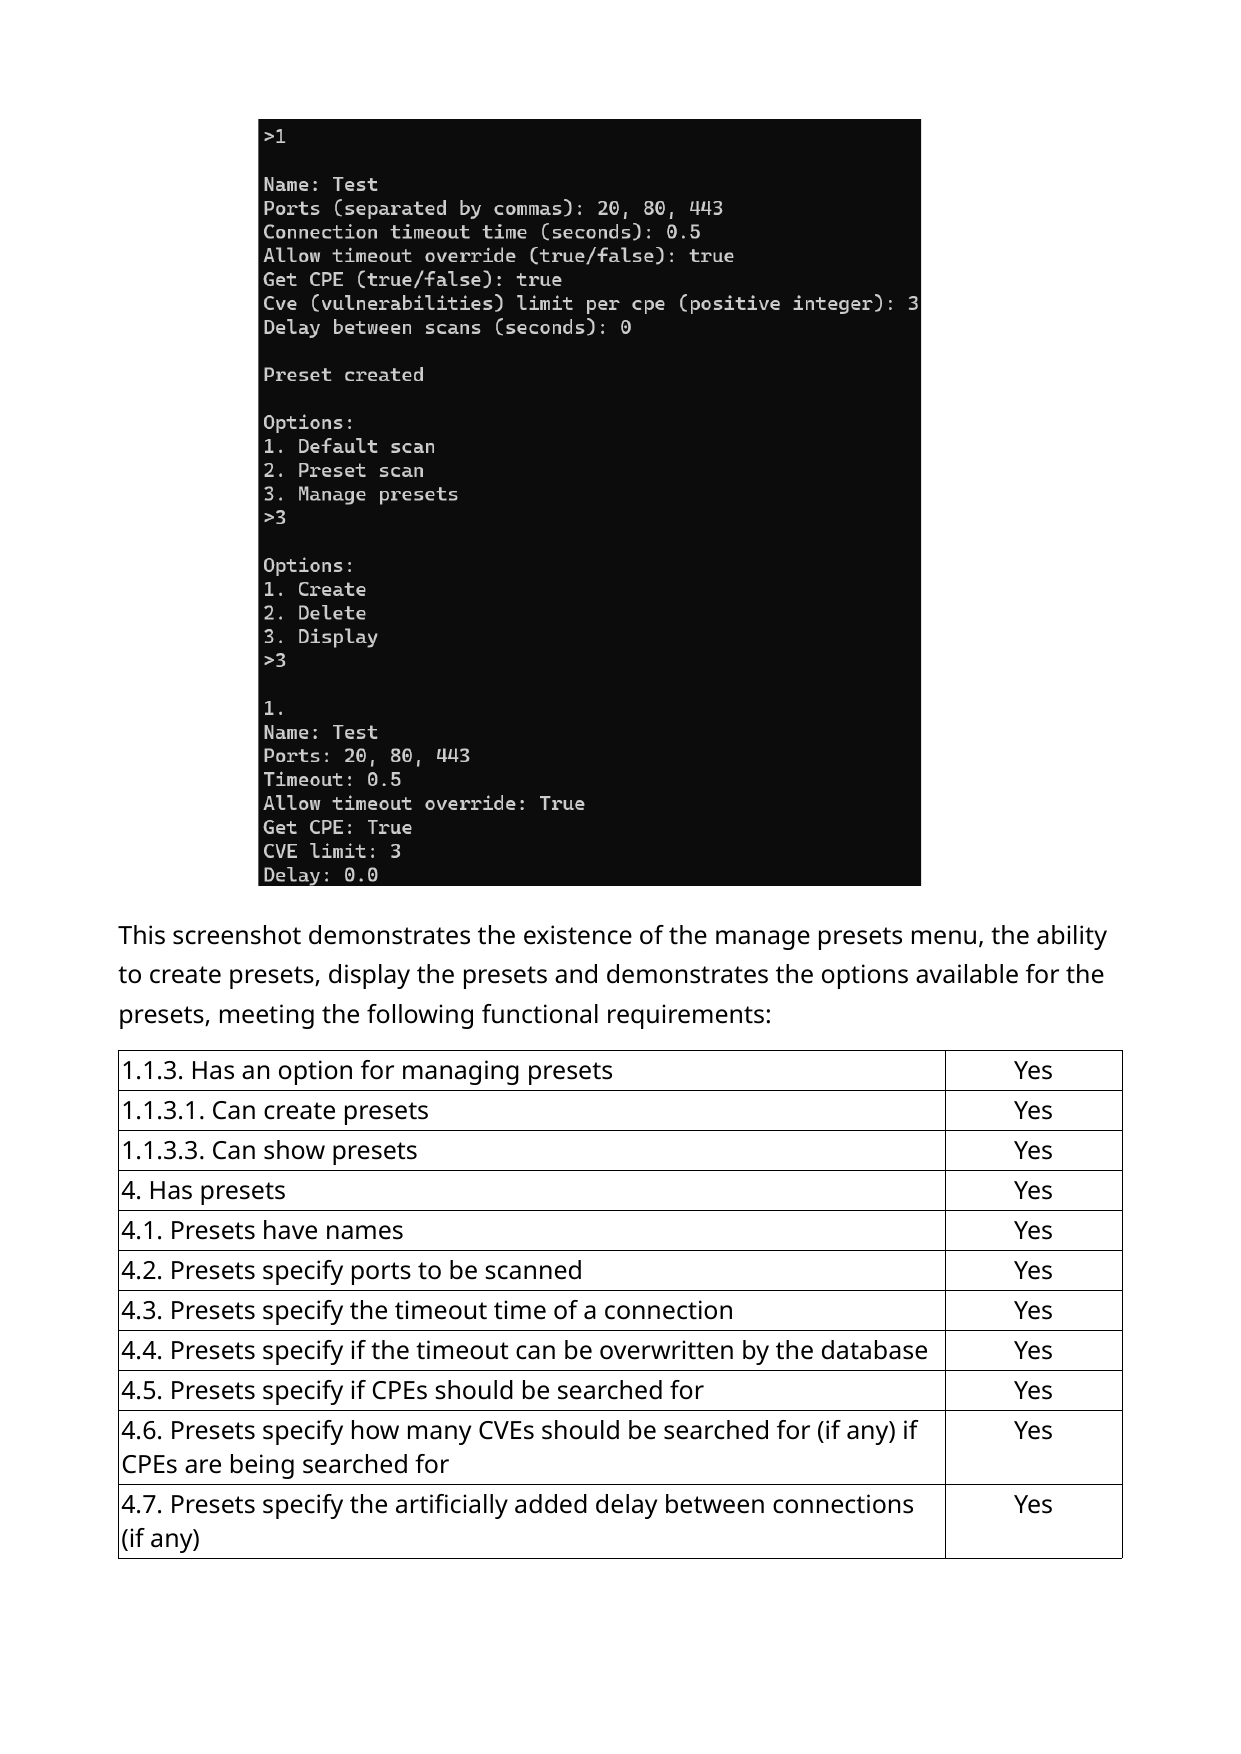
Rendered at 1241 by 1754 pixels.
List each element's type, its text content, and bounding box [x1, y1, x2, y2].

table_cell Yes [946, 1211, 1122, 1250]
table_cell 4. Has presets [119, 1171, 945, 1210]
table_cell Yes [946, 1331, 1122, 1370]
table_cell 4.3. Presets specify the timeout time of a connection [119, 1291, 945, 1330]
table_cell 4.2. Presets specify ports to be scanned [119, 1251, 945, 1290]
table_header Yes [946, 1051, 1122, 1090]
table_cell 4.5. Presets specify if CPEs should be searched for [119, 1371, 945, 1410]
table_cell 4.7. Presets specify the artificially added delay between connections (if any) [119, 1485, 945, 1558]
table_header 1.1.3. Has an option for managing presets [119, 1051, 945, 1090]
table_cell Yes [946, 1131, 1122, 1170]
table_cell 4.6. Presets specify how many CVEs should be searched for (if any) if CPEs are being searched for [119, 1411, 945, 1484]
table_cell Yes [946, 1091, 1122, 1130]
table_cell Yes [946, 1485, 1122, 1558]
table_cell 1.1.3.3. Can show presets [119, 1131, 945, 1170]
table_cell Yes [946, 1371, 1122, 1410]
table_cell 1.1.3.1. Can create presets [119, 1091, 945, 1130]
table_cell 4.4. Presets specify if the timeout can be overwritten by the database [119, 1331, 945, 1370]
table_cell Yes [946, 1291, 1122, 1330]
table_cell 4.1. Presets have names [119, 1211, 945, 1250]
picture [258, 119, 922, 886]
text This screenshot demonstrates the existence of the manage presets menu, the ability to create presets, display the presets and demonstrates the options available for the presets, meeting the following functional requirements: [118, 918, 1122, 1030]
table_cell Yes [946, 1411, 1122, 1484]
table_cell Yes [946, 1251, 1122, 1290]
table_cell Yes [946, 1171, 1122, 1210]
